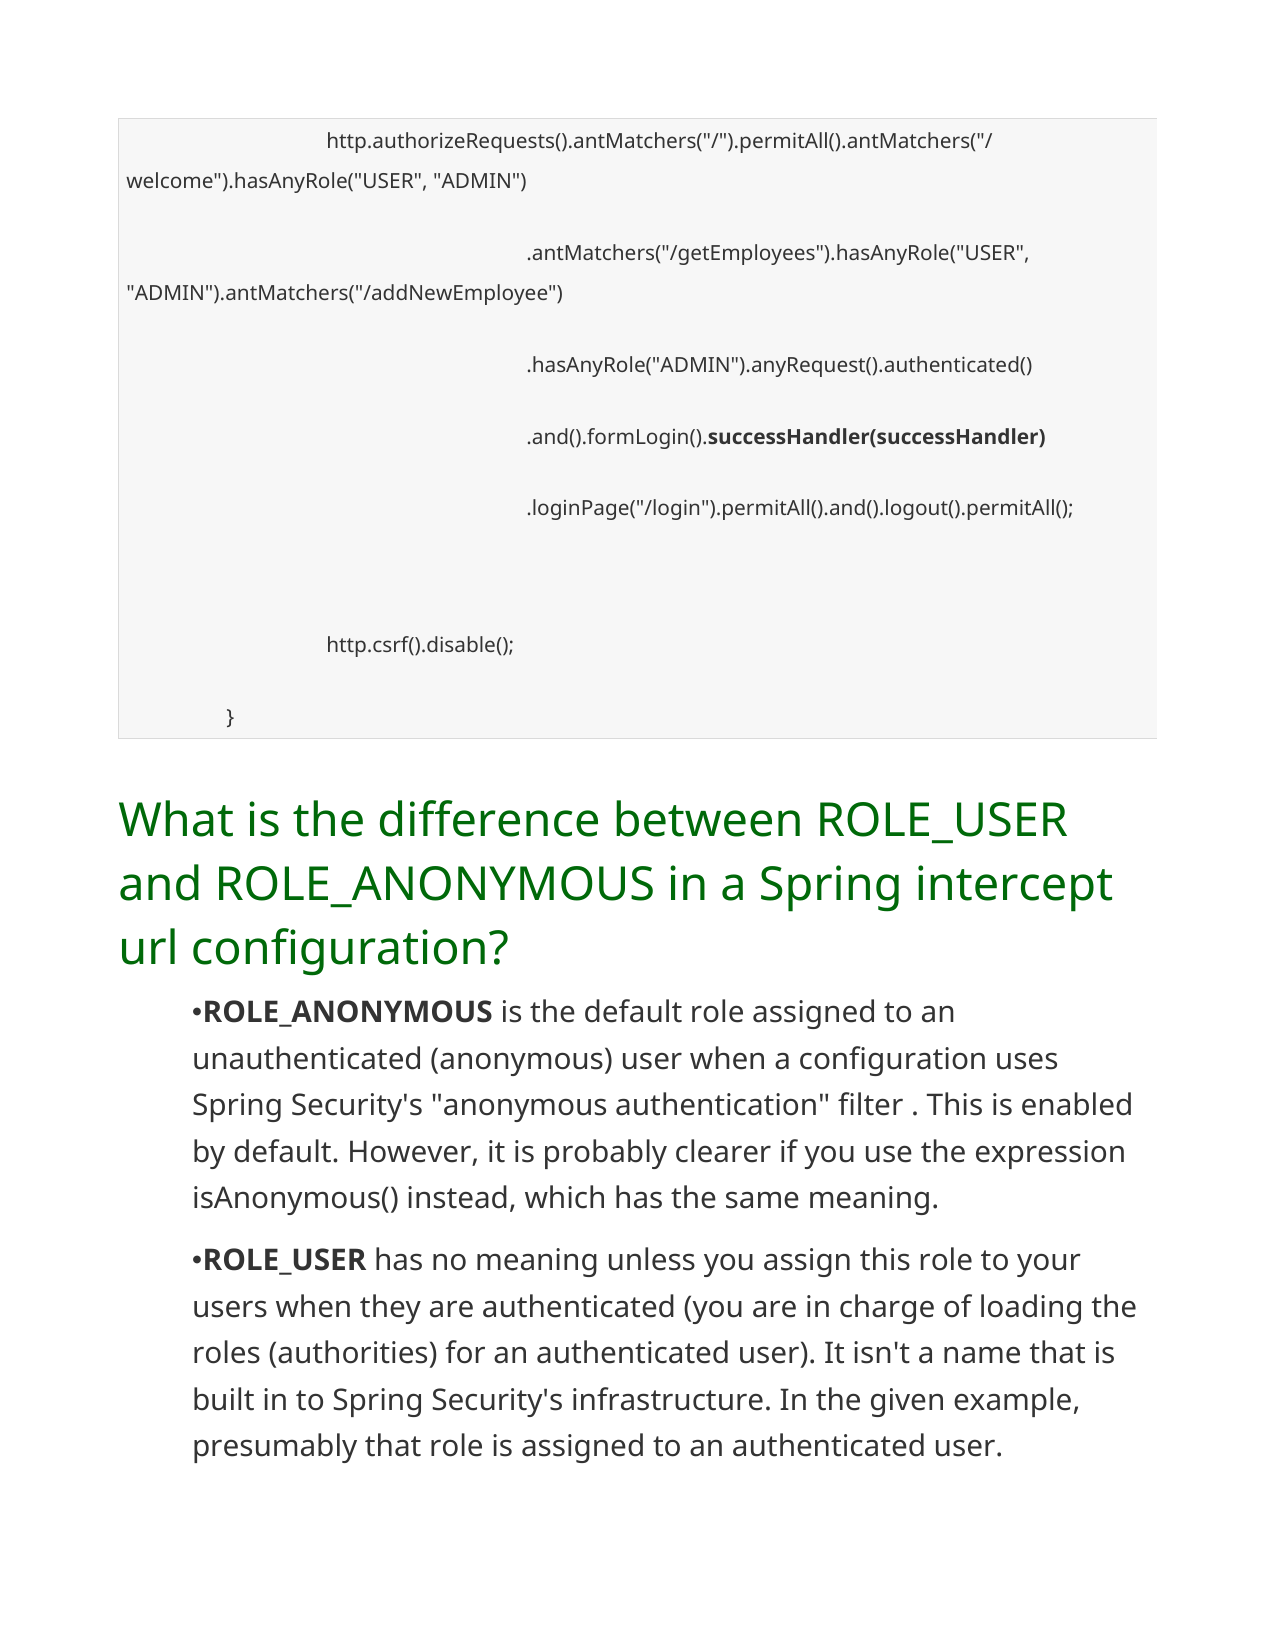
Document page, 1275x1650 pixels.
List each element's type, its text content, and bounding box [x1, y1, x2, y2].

text http.csrf().disable(); [119, 622, 1157, 659]
text } [119, 694, 1157, 738]
list ROLE_ANONYMOUS is the default role assigned to an unauthenticated (anonymous) user when a configuration uses Spring Security's "anonymous authentication" filter . This is enabled by default. However, it is probably clearer if you use the expression isAnonymous() instead, which has the same meaning. [118, 991, 1157, 1217]
text http.authorizeRequests().antMatchers("/").permitAll().antMatchers("/welcome").hasAnyRole("USER", "ADMIN") [119, 119, 1157, 195]
text .and().formLogin().successHandler(successHandler) [119, 414, 1157, 450]
subtitle What is the difference between ROLE_USER and ROLE_ANONYMOUS in a Spring intercept url configuration? [118, 787, 1157, 978]
text .antMatchers("/getEmployees").hasAnyRole("USER", "ADMIN").antMatchers("/addNewEmployee") [119, 230, 1157, 307]
text .loginPage("/login").permitAll().and().logout().permitAll(); [119, 486, 1157, 522]
list ROLE_USER has no meaning unless you assign this role to your users when they are authenticated (you are in charge of loading the roles (authorities) for an authenticated user). It isn't a name that is built in to Spring Security's infrastructure. In the given example, presumably that role is assigned to an authenticated user. [118, 1239, 1157, 1465]
text .hasAnyRole("ADMIN").anyRequest().authenticated() [119, 342, 1157, 378]
